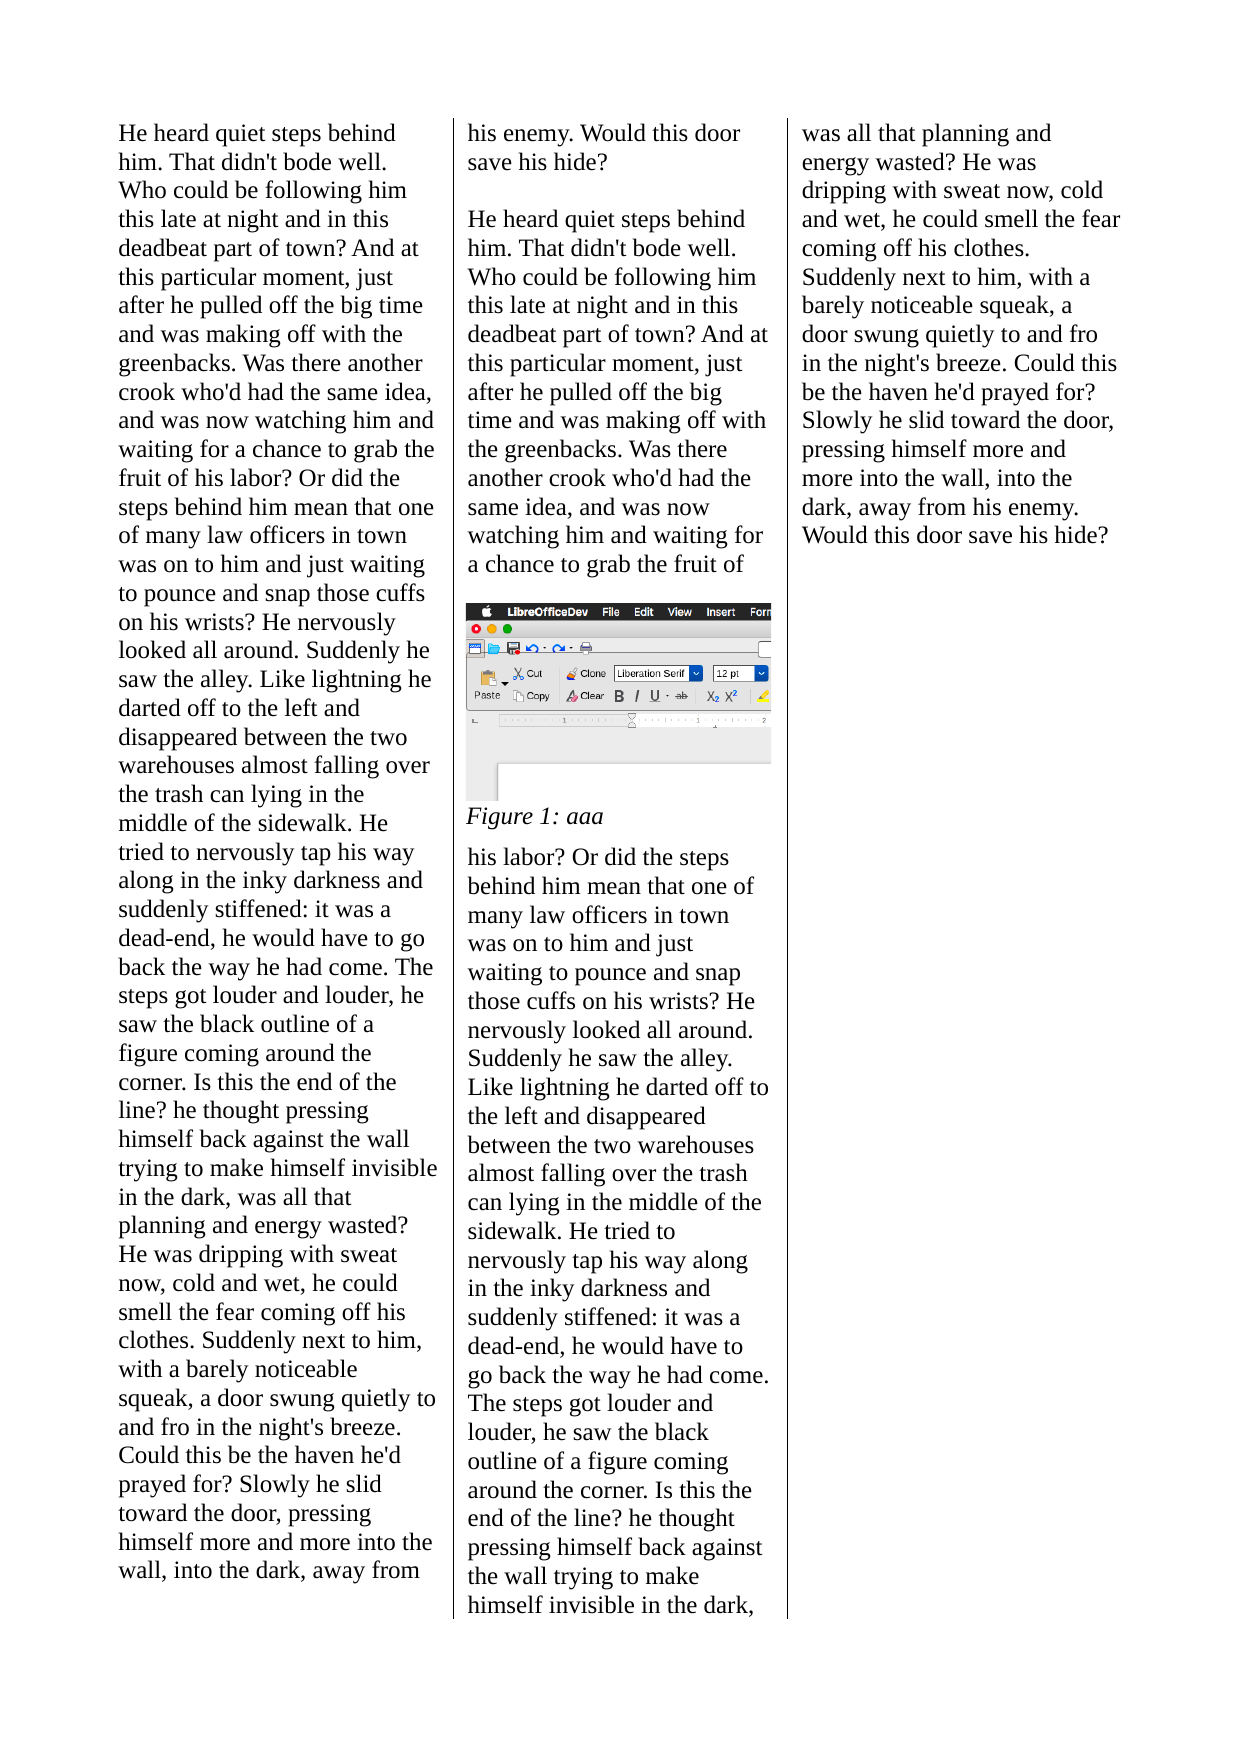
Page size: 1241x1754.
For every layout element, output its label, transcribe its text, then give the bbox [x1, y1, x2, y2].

text Figure 1: aaa [466, 801, 771, 829]
text was all that planning and energy wasted? He was dripping with sweat now, cold and wet, he could smell the fear coming off his clothes. Suddenly next to him, with a barely noticeable squeak, a door swung quietly to and fro in the night's breeze. Could this be the haven he'd prayed for? Slowly he slid toward the door, pressing himself more and more into the wall, into the dark, away from his enemy. Would this door save his hide? [802, 118, 1122, 549]
text He heard quiet steps behind him. That didn't bode well. Who could be following him this late at night and in this deadbeat part of town? And at this particular moment, just after he pulled off the big time and was making off with the greenbacks. Was there another crook who'd had the same idea, and was now watching him and waiting for a chance to grab the fruit of [467, 204, 772, 603]
text He heard quiet steps behind him. That didn't bode well. Who could be following him this late at night and in this deadbeat part of town? And at this particular moment, just after he pulled off the big time and was making off with the greenbacks. Was there another crook who'd had the same idea, and was now watching him and waiting for a chance to grab the fruit of his labor? Or did the steps behind him mean that one of many law officers in town was on to him and just waiting to pounce and snap those cuffs on his wrists? He nervously looked all around. Suddenly he saw the alley. Like lightning he darted off to the left and disappeared between the two warehouses almost falling over the trash can lying in the middle of the sidewalk. He tried to nervously tap his way along in the inky darkness and suddenly stiffened: it was a dead-end, he would have to go back the way he had come. The steps got louder and louder, he saw the black outline of a figure coming around the corner. Is this the end of the line? he thought pressing himself back against the wall trying to make himself invisible in the dark, was all that planning and energy wasted? He was dripping with sweat now, cold and wet, he could smell the fear coming off his clothes. Suddenly next to him, with a barely noticeable squeak, a door swung quietly to and fro in the night's breeze. Could this be the haven he'd prayed for? Slowly he slid toward the door, pressing himself more and more into the wall, into the dark, away from [118, 118, 438, 1584]
text his labor? Or did the steps behind him mean that one of many law officers in town was on to him and just waiting to pounce and snap those cuffs on his wrists? He nervously looked all around. Suddenly he saw the alley. Like lightning he darted off to the left and disappeared between the two warehouses almost falling over the trash can lying in the middle of the sidewalk. He tried to nervously tap his way along in the inky darkness and suddenly stiffened: it was a dead-end, he would have to go back the way he had come. The steps got louder and louder, he saw the black outline of a figure coming around the corner. Is this the end of the line? he thought pressing himself back against the wall trying to make himself invisible in the dark, [467, 801, 772, 1618]
text his enemy. Would this door save his hide? [467, 118, 772, 176]
picture [465, 603, 772, 801]
